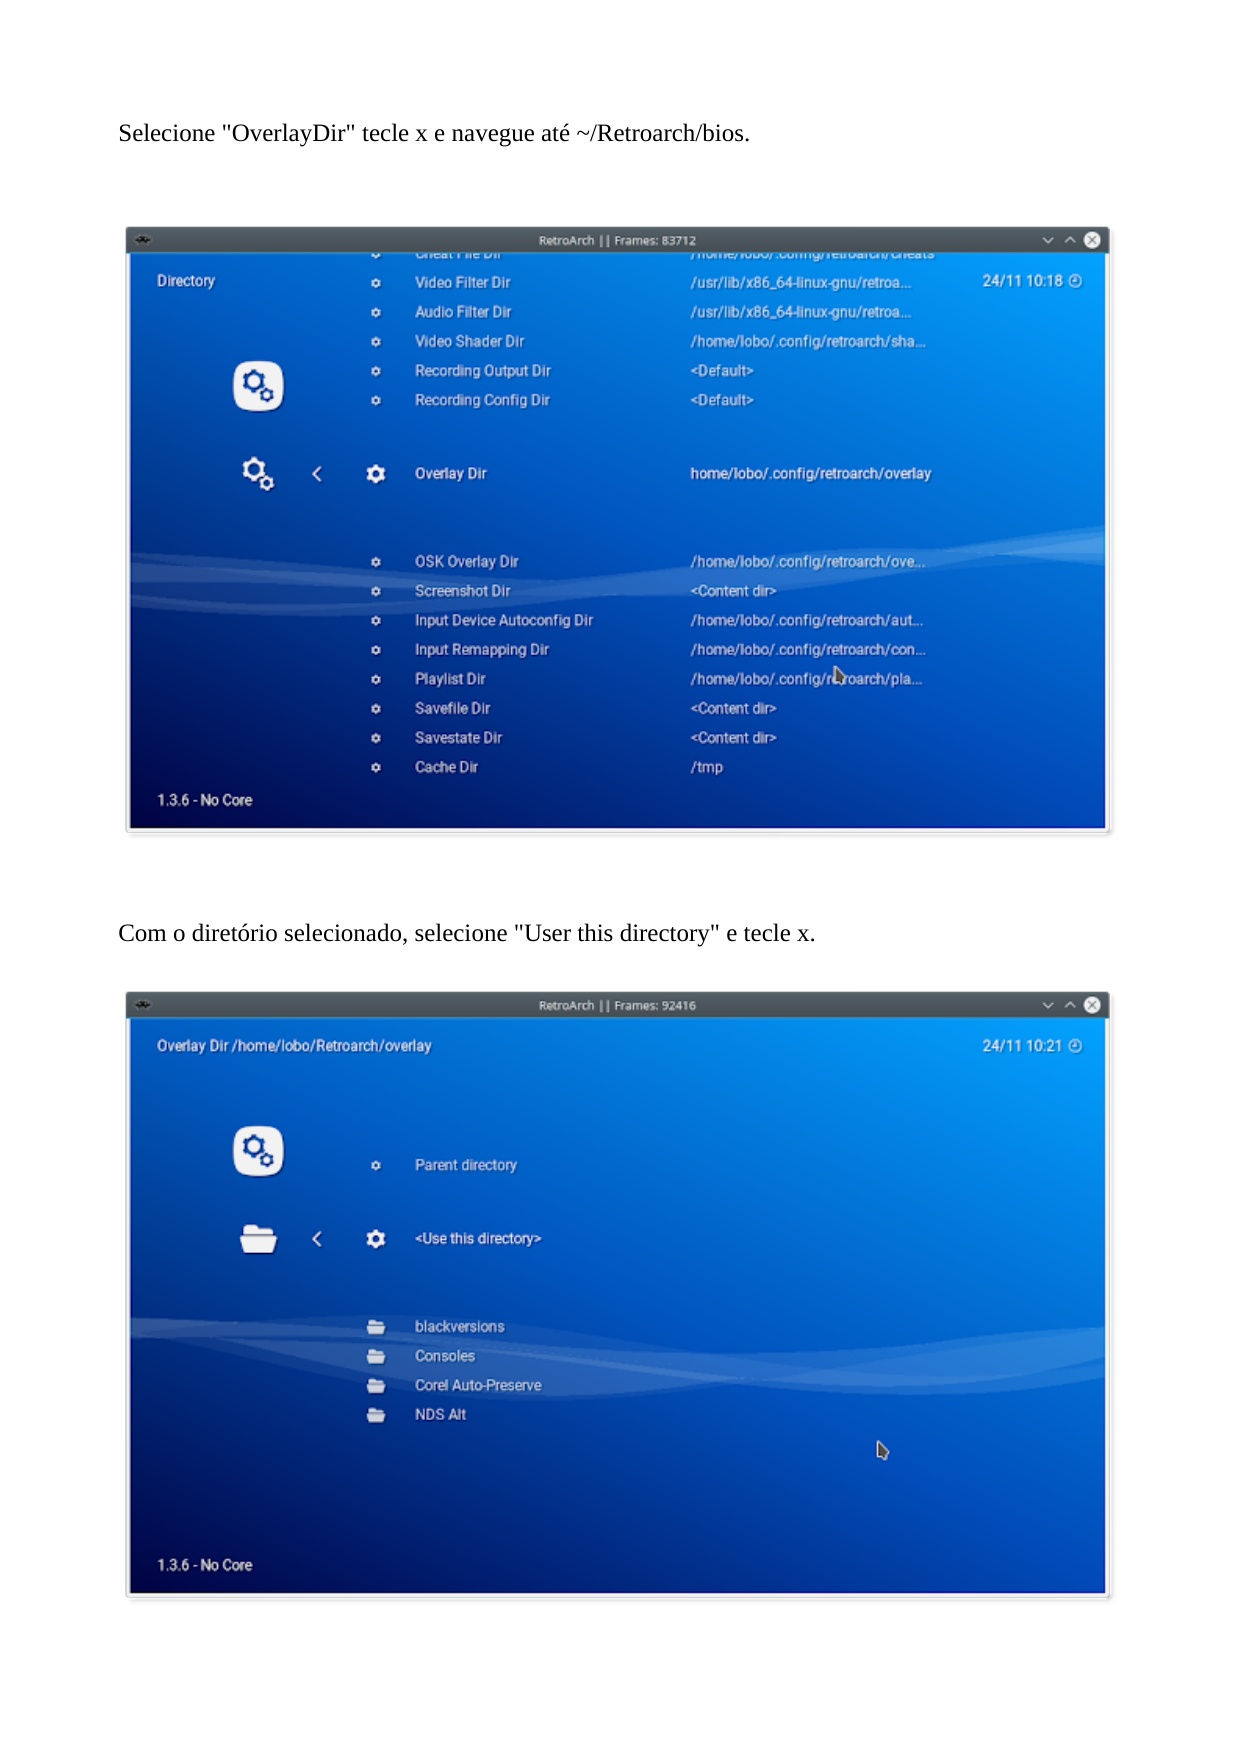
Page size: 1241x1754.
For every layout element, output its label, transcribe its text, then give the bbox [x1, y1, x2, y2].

picture [120, 987, 1121, 1609]
text Com o diretório selecionado, selecione "User this directory" e tecle x. [118, 918, 1122, 947]
picture [120, 221, 1121, 844]
text Selecione "OverlayDir" tecle x e navegue até ~/Retroarch/bios. [118, 118, 1122, 147]
